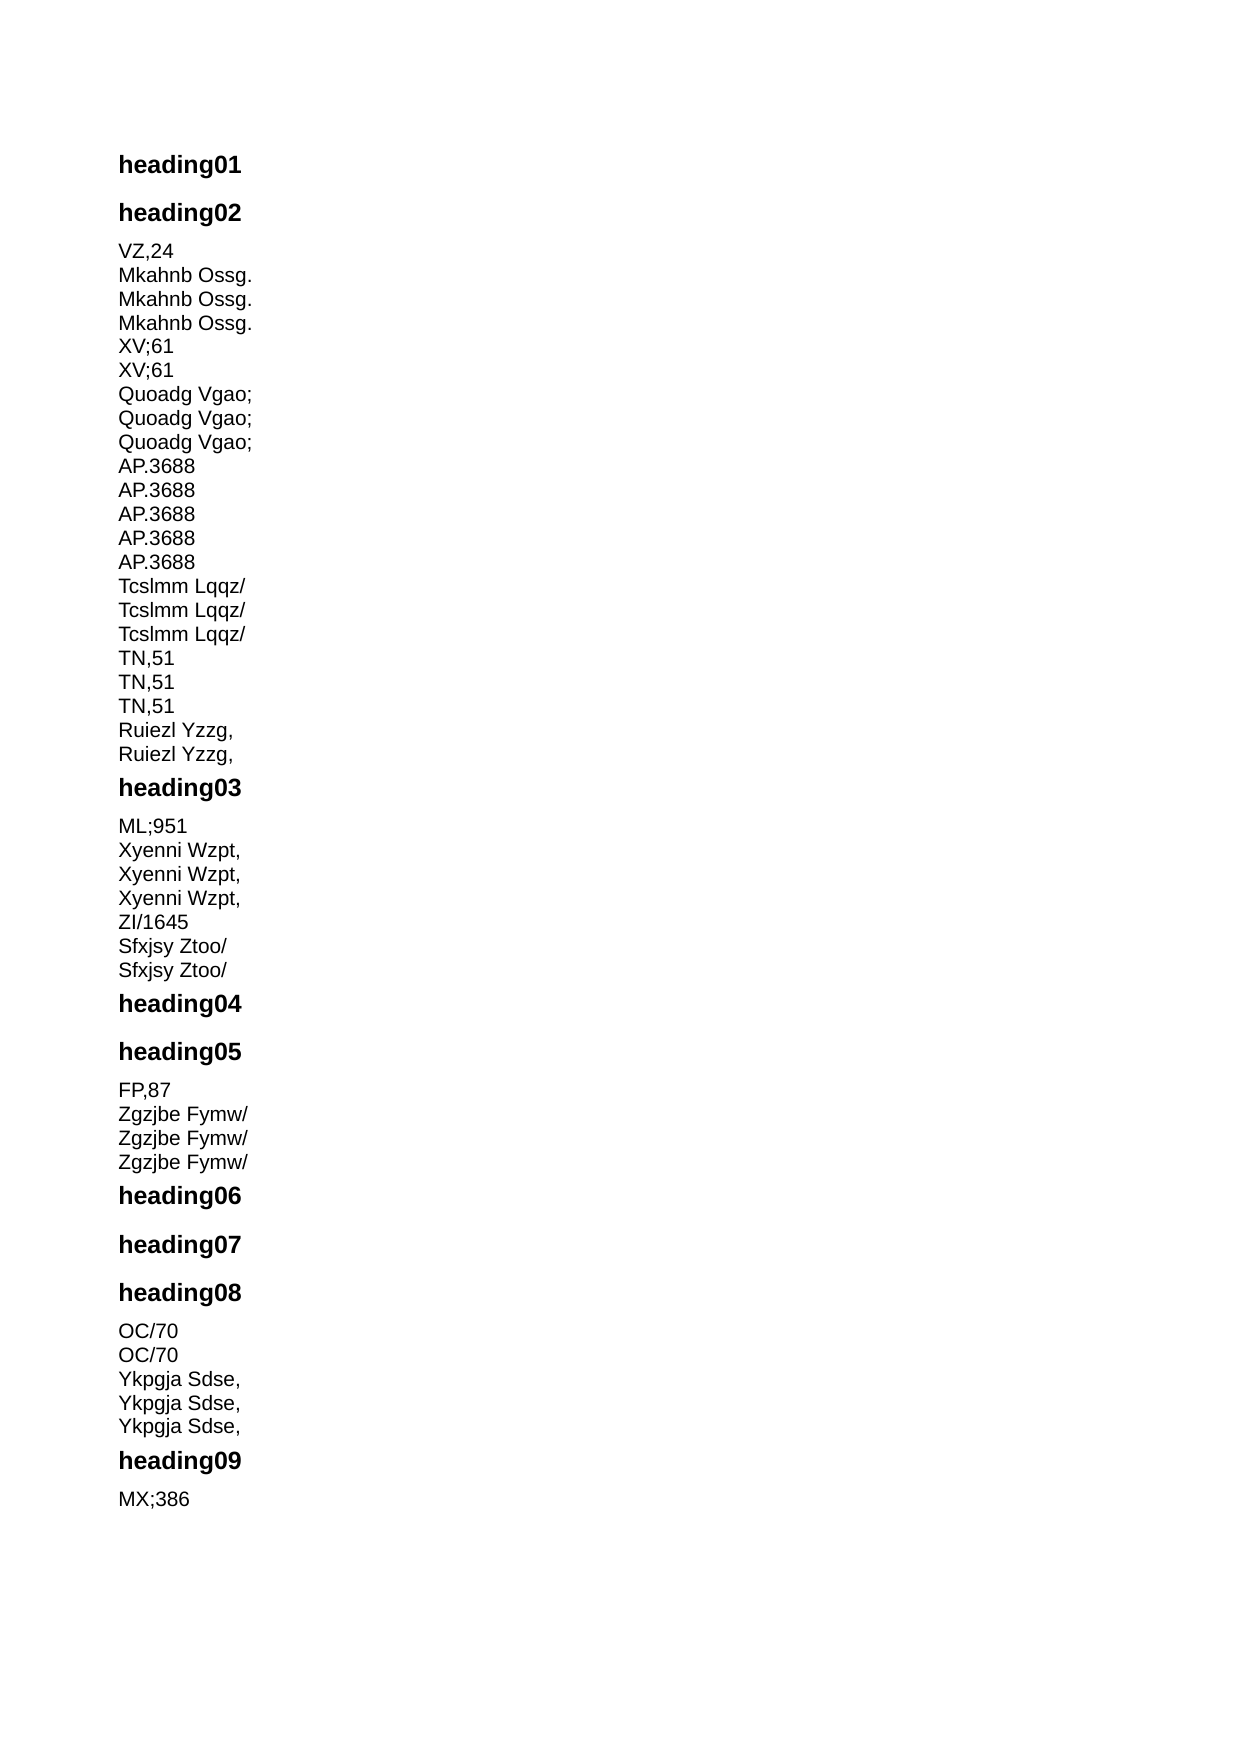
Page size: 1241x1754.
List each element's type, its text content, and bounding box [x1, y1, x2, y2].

text AP.3688 [118, 526, 1122, 550]
subtitle heading02 [118, 198, 1122, 227]
text TN,51 [118, 694, 1122, 718]
text XV;61 [118, 334, 1122, 358]
text TN,51 [118, 670, 1122, 694]
text FP,87 [118, 1078, 1122, 1102]
text Quoadg Vgao; [118, 382, 1122, 406]
text Zgzjbe Fymw/ [118, 1150, 1122, 1174]
subtitle heading08 [118, 1278, 1122, 1307]
text TN,51 [118, 646, 1122, 670]
text OC/70 [118, 1318, 1122, 1342]
subtitle heading06 [118, 1181, 1122, 1210]
subtitle heading05 [118, 1037, 1122, 1066]
text Ykpgja Sdse, [118, 1414, 1122, 1438]
text VZ,24 [118, 238, 1122, 262]
text AP.3688 [118, 454, 1122, 478]
text Xyenni Wzpt, [118, 838, 1122, 862]
text Quoadg Vgao; [118, 406, 1122, 430]
text AP.3688 [118, 478, 1122, 502]
text Ykpgja Sdse, [118, 1366, 1122, 1390]
text Tcslmm Lqqz/ [118, 622, 1122, 646]
text XV;61 [118, 358, 1122, 382]
text Zgzjbe Fymw/ [118, 1102, 1122, 1126]
subtitle heading09 [118, 1446, 1122, 1474]
text OC/70 [118, 1342, 1122, 1366]
text Xyenni Wzpt, [118, 886, 1122, 910]
text Ruiezl Yzzg, [118, 742, 1122, 766]
text Zgzjbe Fymw/ [118, 1126, 1122, 1150]
text Tcslmm Lqqz/ [118, 574, 1122, 598]
text AP.3688 [118, 502, 1122, 526]
text Quoadg Vgao; [118, 430, 1122, 454]
subtitle heading04 [118, 989, 1122, 1018]
text Ykpgja Sdse, [118, 1390, 1122, 1414]
subtitle heading03 [118, 773, 1122, 802]
subtitle heading07 [118, 1229, 1122, 1258]
text Sfxjsy Ztoo/ [118, 958, 1122, 982]
text Ruiezl Yzzg, [118, 718, 1122, 742]
text MX;386 [118, 1487, 1122, 1511]
text Mkahnb Ossg. [118, 262, 1122, 286]
subtitle heading01 [118, 149, 1122, 178]
text AP.3688 [118, 550, 1122, 574]
text Mkahnb Ossg. [118, 286, 1122, 310]
text Mkahnb Ossg. [118, 310, 1122, 334]
text ML;951 [118, 814, 1122, 838]
text ZI/1645 [118, 910, 1122, 934]
text Tcslmm Lqqz/ [118, 598, 1122, 622]
text Sfxjsy Ztoo/ [118, 934, 1122, 958]
text Xyenni Wzpt, [118, 862, 1122, 886]
